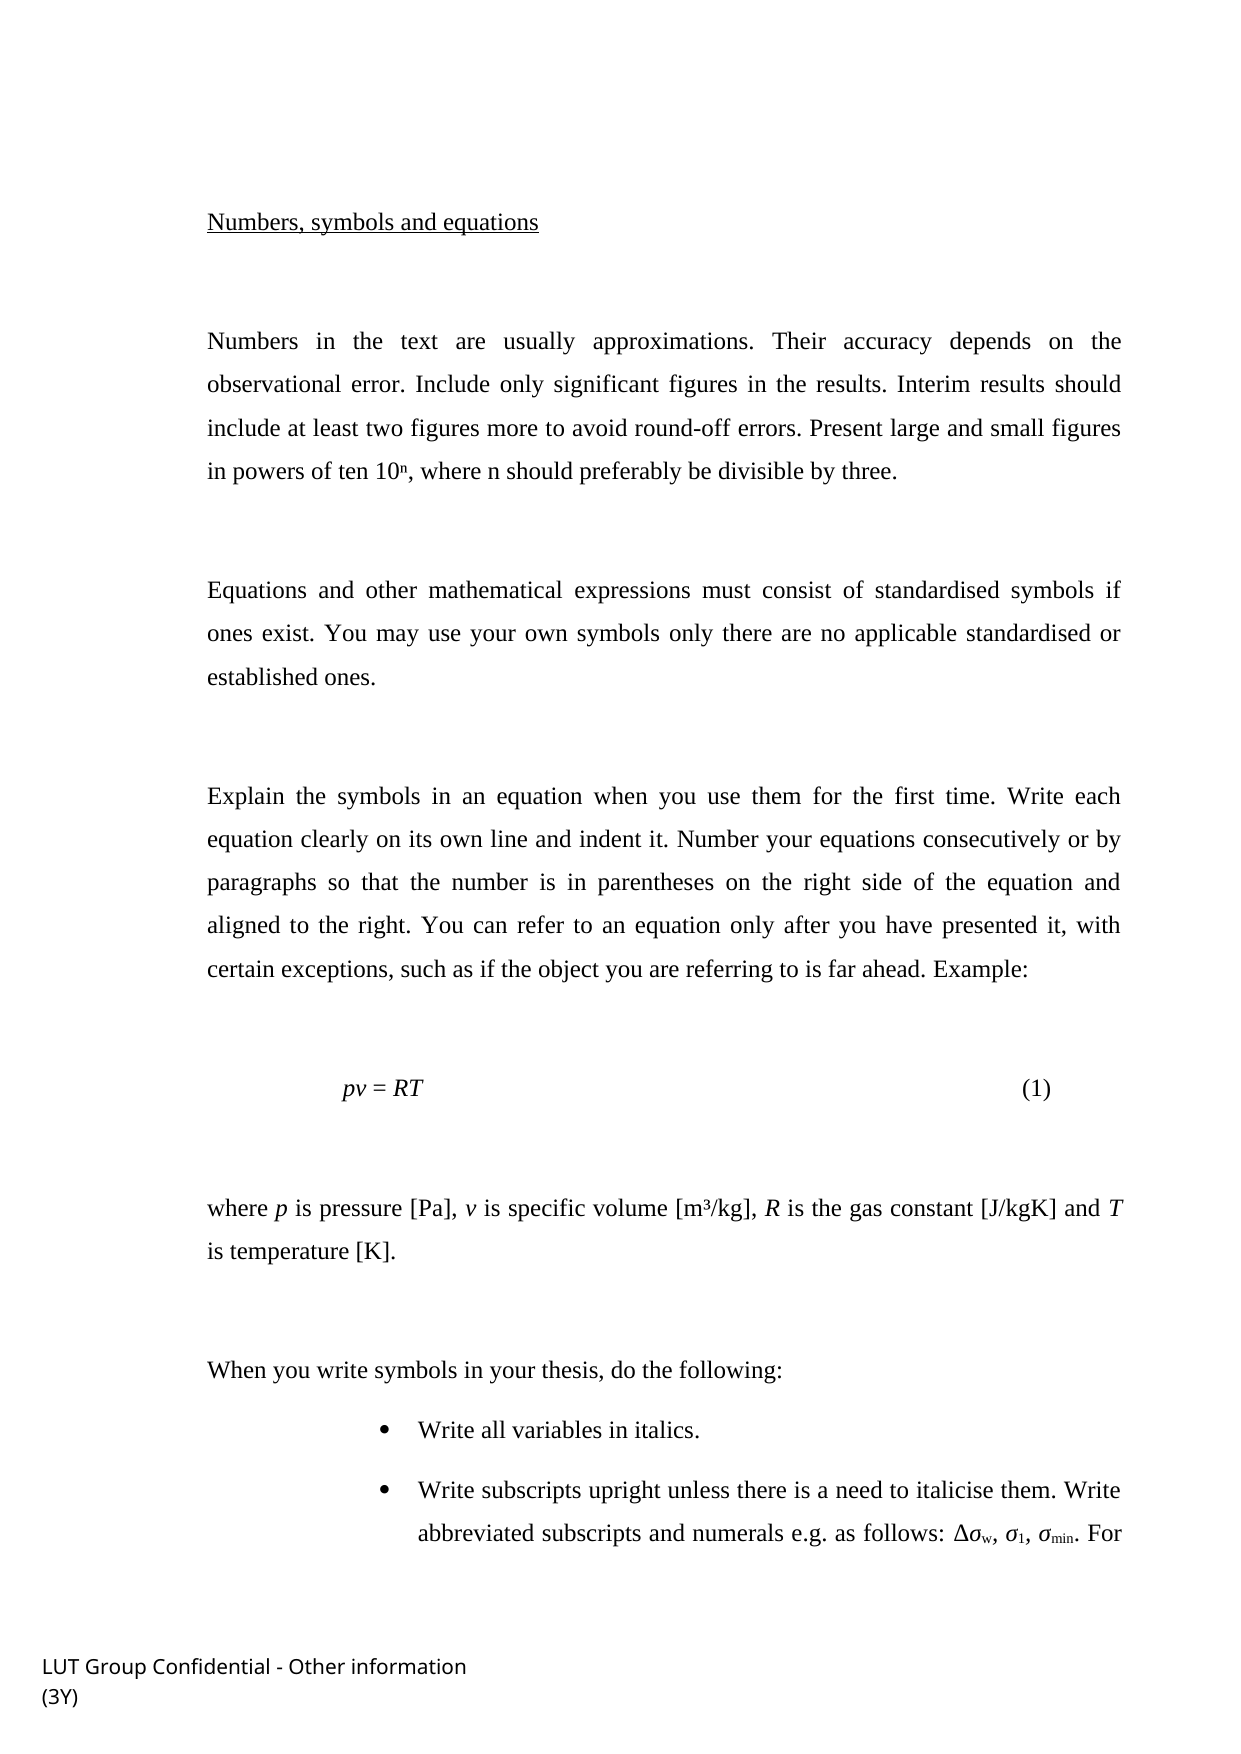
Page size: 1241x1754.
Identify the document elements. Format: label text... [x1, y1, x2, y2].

text pv = RT (1) [343, 1073, 1122, 1102]
text Explain the symbols in an equation when you use them for the first time. Write each equation clearly on its own line and indent it. Number your equations consecutively or by paragraphs so that the number is in parentheses on the right side of the equation and aligned to the right. You can refer to an equation only after you have presented it, with certain exceptions, such as if the object you are referring to is far ahead. Example: [207, 781, 1122, 982]
list Write all variables in italics. [380, 1415, 1122, 1444]
text When you write symbols in your thesis, do the following: [207, 1356, 1122, 1384]
text Numbers, symbols and equations [207, 207, 1122, 236]
text Equations and other mathematical expressions must consist of standardised symbols if ones exist. You may use your own symbols only there are no applicable standardised or established ones. [207, 575, 1122, 690]
text Numbers in the text are usually approximations. Their accuracy depends on the observational error. Include only significant figures in the results. Interim results should include at least two figures more to avoid round-off errors. Present large and small figures in powers of ten 10ⁿ, where n should preferably be divisible by three. [207, 326, 1122, 484]
list Write subscripts upright unless there is a need to italicise them. Write abbreviated subscripts and numerals e.g. as follows: Δσw, σ1, σmin. For instance, in the summation the subscript needs to be italicised because it represents a running number i . [380, 1475, 1122, 1547]
text where p is pressure [Pa], v is specific volume [m³/kg], R is the gas constant [J/kgK] and T is temperature [K]. [207, 1193, 1122, 1265]
